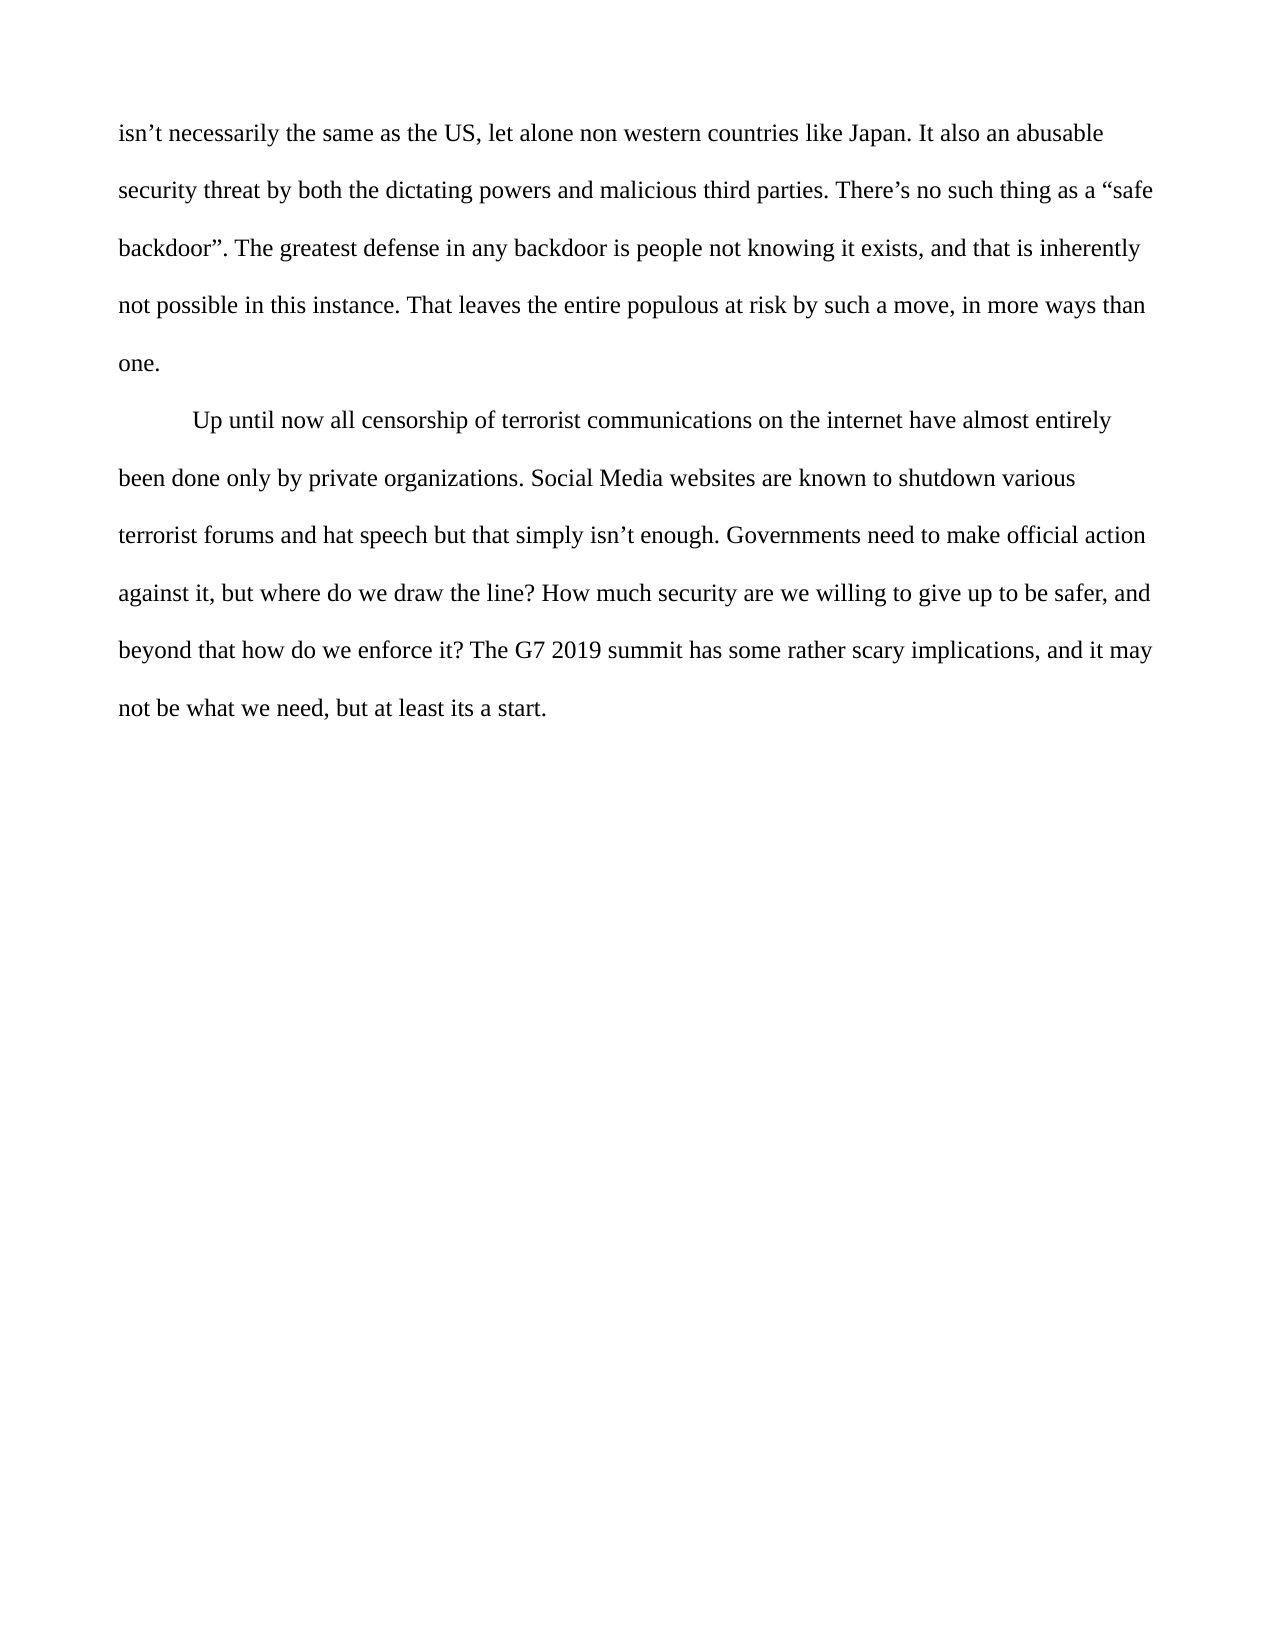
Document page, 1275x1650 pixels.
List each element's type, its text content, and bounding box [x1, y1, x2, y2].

text Up until now all censorship of terrorist communications on the internet have almost entirely been done only by private organizations. Social Media websites are known to shutdown various terrorist forums and hat speech but that simply isn’t enough. Governments need to make official action against it, but where do we draw the line? How much security are we willing to give up to be safer, and beyond that how do we enforce it? The G7 2019 summit has some rather scary implications, and it may not be what we need, but at least its a start. [118, 406, 1157, 722]
text isn’t necessarily the same as the US, let alone non western countries like Japan. It also an abusable security threat by both the dictating powers and malicious third parties. There’s no such thing as a “safe backdoor”. The greatest defense in any backdoor is people not knowing it exists, and that is inherently not possible in this instance. That leaves the entire populous at risk by such a move, in more ways than one. [118, 118, 1157, 377]
